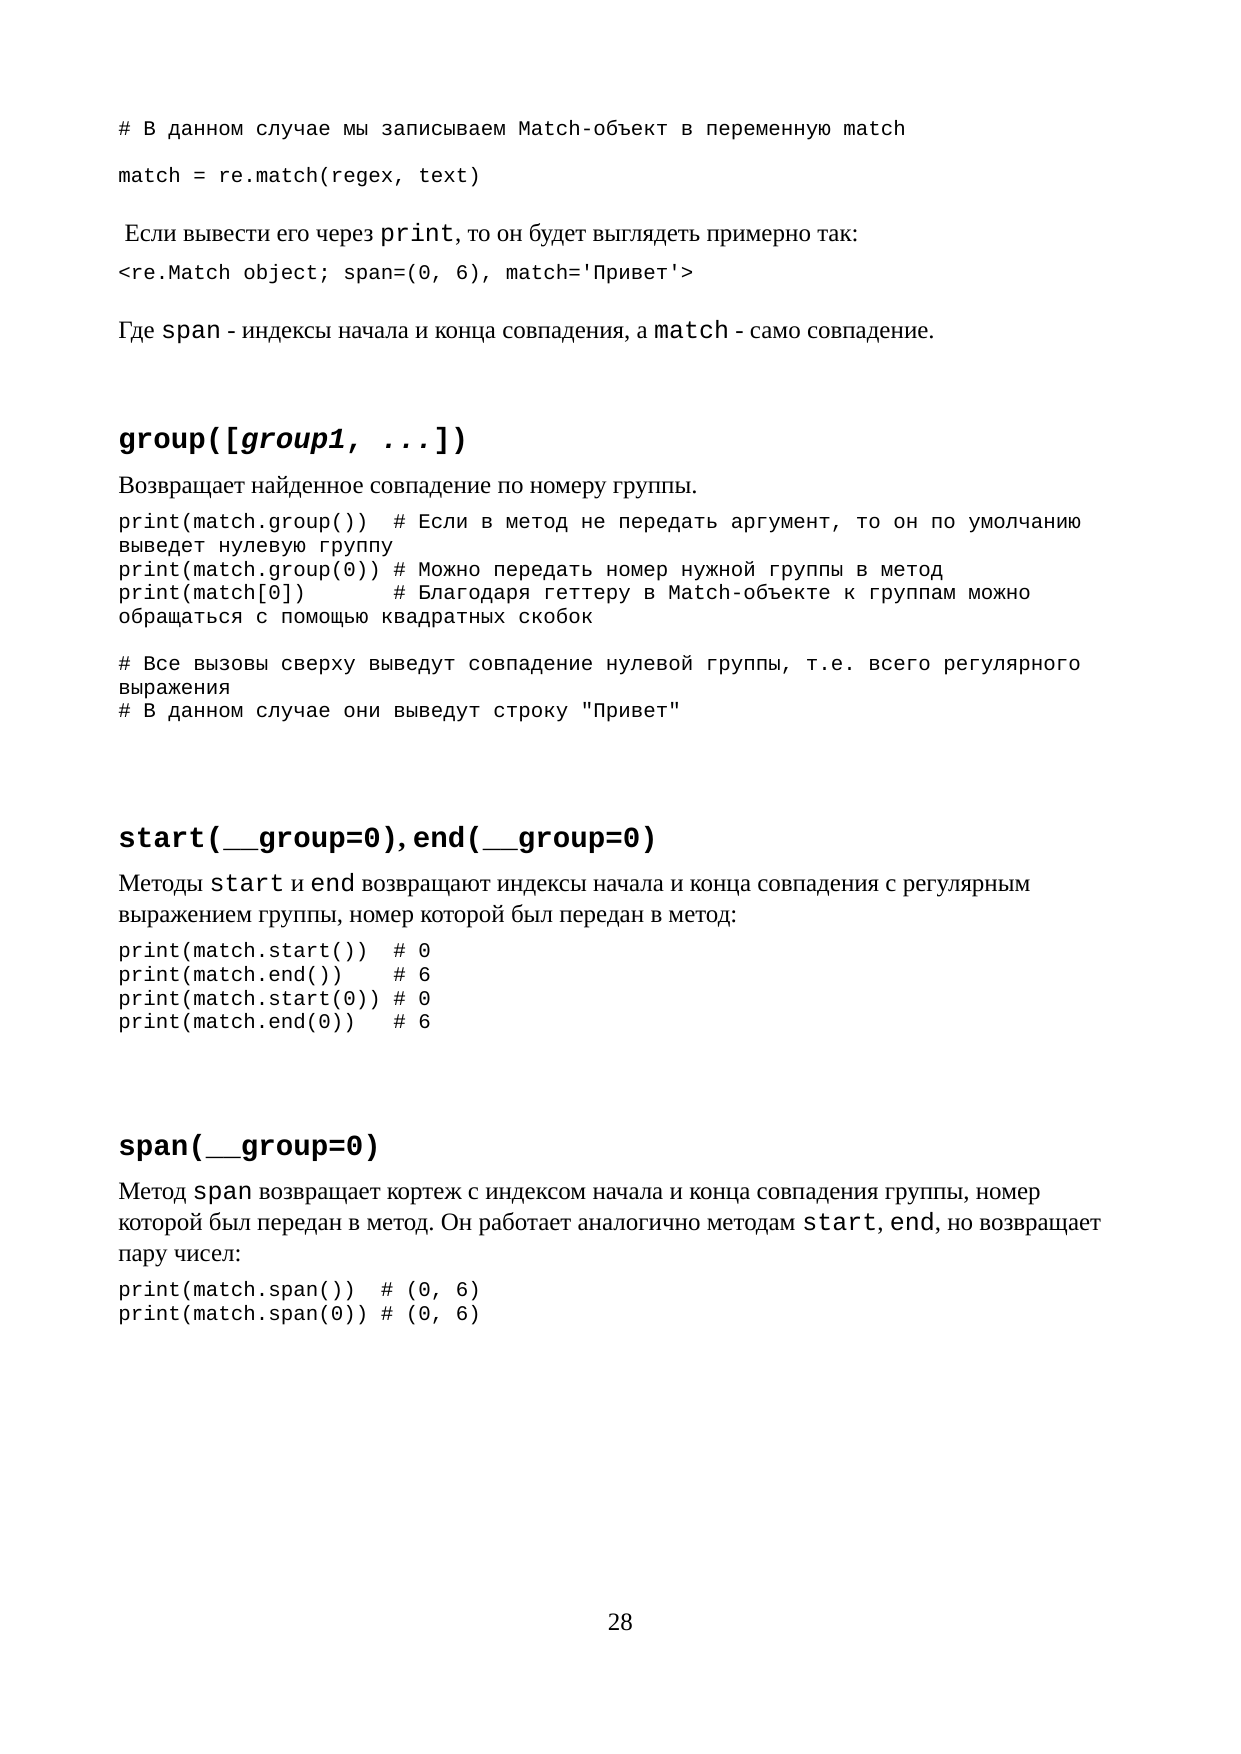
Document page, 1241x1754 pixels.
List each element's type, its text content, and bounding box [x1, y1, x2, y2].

text print(match.span(0)) # (0, 6) [118, 1303, 1122, 1327]
text print(match.end(0)) # 6 [118, 1011, 1122, 1035]
text # В данном случае мы записываем Match-объект в переменную match [118, 118, 1122, 142]
text # В данном случае они выведут строку "Привет" [118, 701, 1122, 724]
text match = re.match(regex, text) [118, 165, 1122, 189]
text print(match.end()) # 6 [118, 964, 1122, 988]
subtitle span(__group=0) [118, 1131, 1122, 1164]
text print(match.group()) # Если в метод не передать аргумент, то он по умолчанию выведет нулевую группу [118, 511, 1122, 559]
subtitle start(__group=0), end(__group=0) [118, 820, 1122, 856]
text print(match.span()) # (0, 6) [118, 1279, 1122, 1303]
text print(match[0]) # Благодаря геттеру в Match-объекте к группам можно обращаться с помощью квадратных скобок [118, 582, 1122, 629]
text Методы start и end возвращают индексы начала и конца совпадения с регулярным выражением группы, номер которой был передан в метод: [118, 868, 1122, 928]
text Где span - индексы начала и конца совпадения, а match - само совпадение. [118, 315, 1122, 346]
text # Все вызовы сверху выведут совпадение нулевой группы, т.е. всего регулярного выражения [118, 653, 1122, 701]
text print(match.group(0)) # Можно передать номер нужной группы в метод [118, 559, 1122, 582]
text Метод span возвращает кортеж с индексом начала и конца совпадения группы, номер которой был передан в метод. Он работает аналогично методам start, end, но возвращает пару чисел: [118, 1176, 1122, 1267]
text Возвращает найденное совпадение по номеру группы. [118, 470, 1122, 499]
text <re.Match object; span=(0, 6), match='Привет'> [118, 262, 1122, 286]
subtitle group([group1, ...]) [118, 424, 1122, 458]
text print(match.start()) # 0 [118, 941, 1122, 964]
text Если вывести его через print, то он будет выглядеть примерно так: [118, 218, 1122, 249]
text print(match.start(0)) # 0 [118, 988, 1122, 1011]
